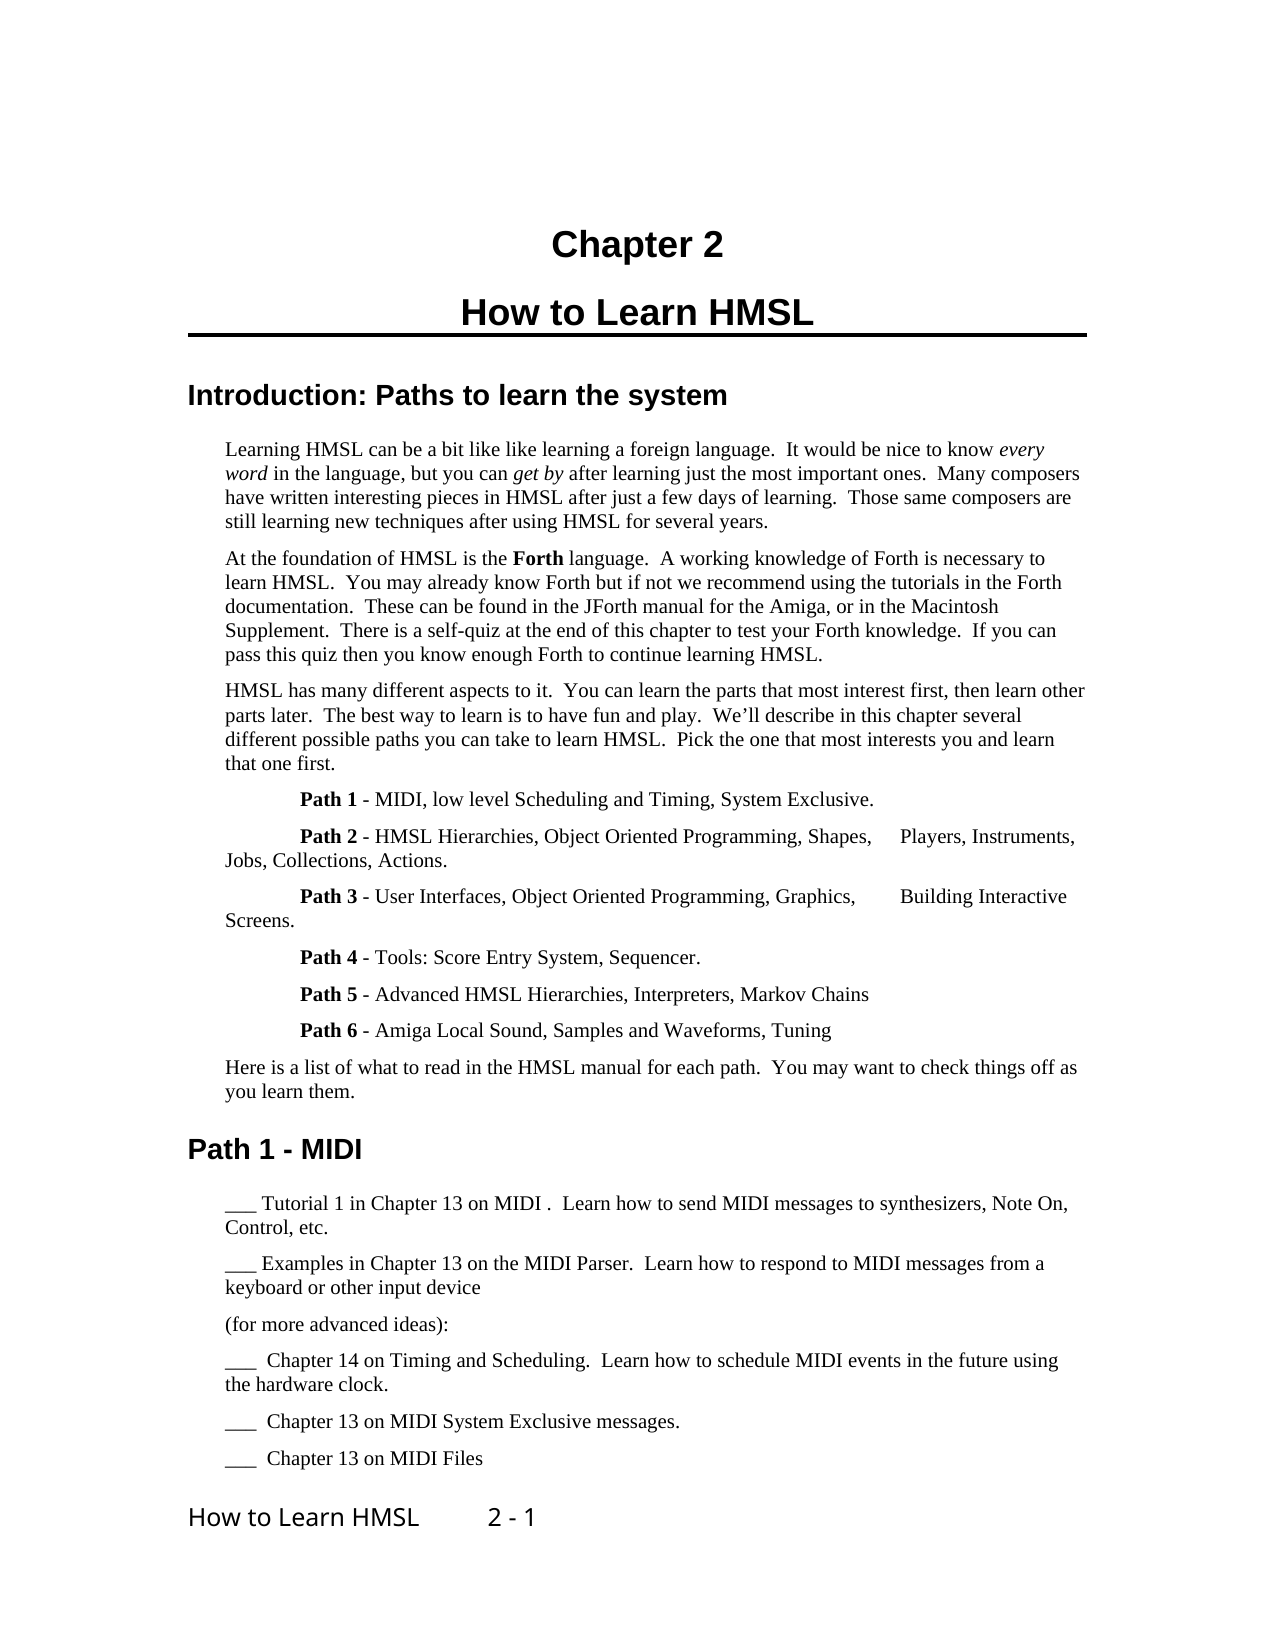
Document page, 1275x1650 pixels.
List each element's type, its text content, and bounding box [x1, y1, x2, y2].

text At the foundation of HMSL is the Forth language. A working knowledge of Forth is necessary to learn HMSL. You may already know Forth but if not we recommend using the tutorials in the Forth documentation. These can be found in the JForth manual for the Amiga, or in the Macintosh Supplement. There is a self-quiz at the end of this chapter to test your Forth knowledge. If you can pass this quiz then you know enough Forth to continue learning HMSL. [225, 546, 1087, 666]
text ___ Chapter 13 on MIDI System Exclusive messages. [225, 1409, 1087, 1433]
text Path 5 - Advanced HMSL Hierarchies, Interpreters, Markov Chains [225, 982, 1087, 1006]
text Here is a list of what to read in the HMSL manual for each path. You may want to check things off as you learn them. [225, 1055, 1087, 1103]
text Learning HMSL can be a bit like like learning a foreign language. It would be nice to know every word in the language, but you can get by after learning just the most important ones. Many composers have written interesting pieces in HMSL after just a few days of learning. Those same composers are still learning new techniques after using HMSL for several years. [225, 437, 1087, 533]
text Path 3 - User Interfaces, Object Oriented Programming, Graphics, Building Interactive Screens. [225, 884, 1087, 932]
subtitle Path 1 - MIDI [187, 1132, 1087, 1166]
text HMSL has many different aspects to it. You can learn the parts that most interest first, then learn other parts later. The best way to learn is to have fun and play. We’ll describe in this chapter several different possible paths you can take to learn HMSL. Pick the one that most interests you and learn that one first. [225, 678, 1087, 775]
text ___ Chapter 13 on MIDI Files [225, 1446, 1087, 1469]
text Path 6 - Amiga Local Sound, Samples and Waveforms, Tuning [225, 1018, 1087, 1042]
text ___ Chapter 14 on Timing and Scheduling. Learn how to schedule MIDI events in the future using the hardware clock. [225, 1348, 1087, 1396]
text Path 2 - HMSL Hierarchies, Object Oriented Programming, Shapes, Players, Instruments, Jobs, Collections, Actions. [225, 824, 1087, 872]
subtitle Introduction: Paths to learn the system [187, 378, 1087, 412]
subtitle How to Learn HMSL [187, 290, 1087, 337]
text Path 4 - Tools: Score Entry System, Sequencer. [225, 945, 1087, 969]
text ___ Examples in Chapter 13 on the MIDI Parser. Learn how to respond to MIDI messages from a keyboard or other input device [225, 1251, 1087, 1299]
text ___ Tutorial 1 in Chapter 13 on MIDI . Learn how to send MIDI messages to synthesizers, Note On, Control, etc. [225, 1191, 1087, 1239]
subtitle Chapter 2 [187, 222, 1087, 265]
text (for more advanced ideas): [225, 1312, 1087, 1336]
text Path 1 - MIDI, low level Scheduling and Timing, System Exclusive. [225, 787, 1087, 811]
